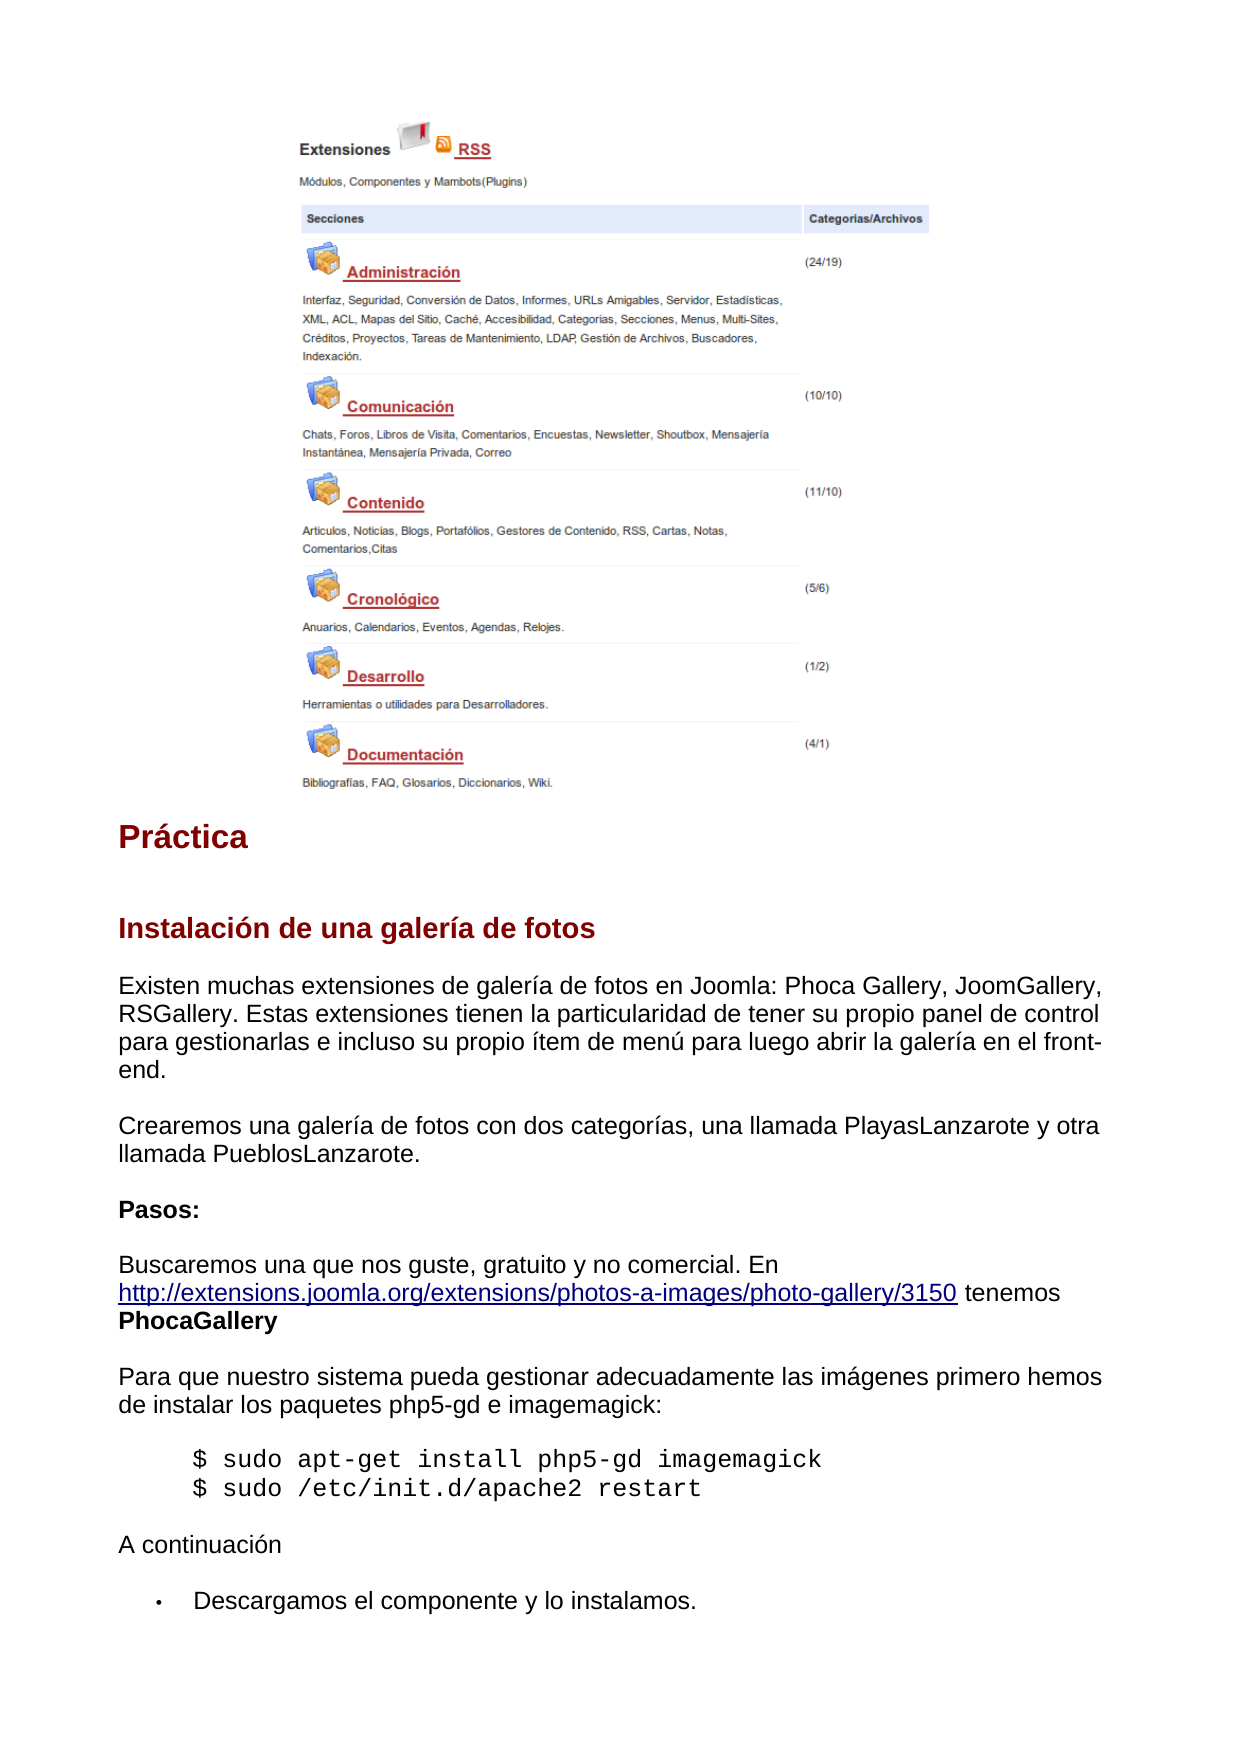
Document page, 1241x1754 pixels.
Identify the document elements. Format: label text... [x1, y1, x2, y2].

subtitle Práctica [118, 818, 1122, 856]
text $ sudo /etc/init.d/apache2 restart [192, 1475, 1122, 1503]
text A continuación [118, 1531, 1122, 1559]
text Buscaremos una que nos guste, gratuito y no comercial. En http://extensions.joomla.org/extensions/photos-a-images/photo-gallery/3150 tenemos PhocaGallery [118, 1251, 1122, 1335]
text Crearemos una galería de fotos con dos categorías, una llamada PlayasLanzarote y otra llamada PueblosLanzarote. [118, 1112, 1122, 1168]
list Descargamos el componente y lo instalamos. [156, 1587, 1122, 1615]
text Instalación de una galería de fotos [118, 912, 1122, 944]
text Para que nuestro sistema pueda gestionar adecuadamente las imágenes primero hemos de instalar los paquetes php5-gd e imagemagick: [118, 1363, 1122, 1419]
text Existen muchas extensiones de galería de fotos en Joomla: Phoca Gallery, JoomGallery, RSGallery. Estas extensiones tienen la particularidad de tener su propio panel de control para gestionarlas e incluso su propio ítem de menú para luego abrir la galería en el front-end. [118, 972, 1122, 1084]
text $ sudo apt-get install php5-gd imagemagick [192, 1447, 1122, 1475]
picture [293, 118, 947, 791]
text Pasos: [118, 1196, 1122, 1223]
